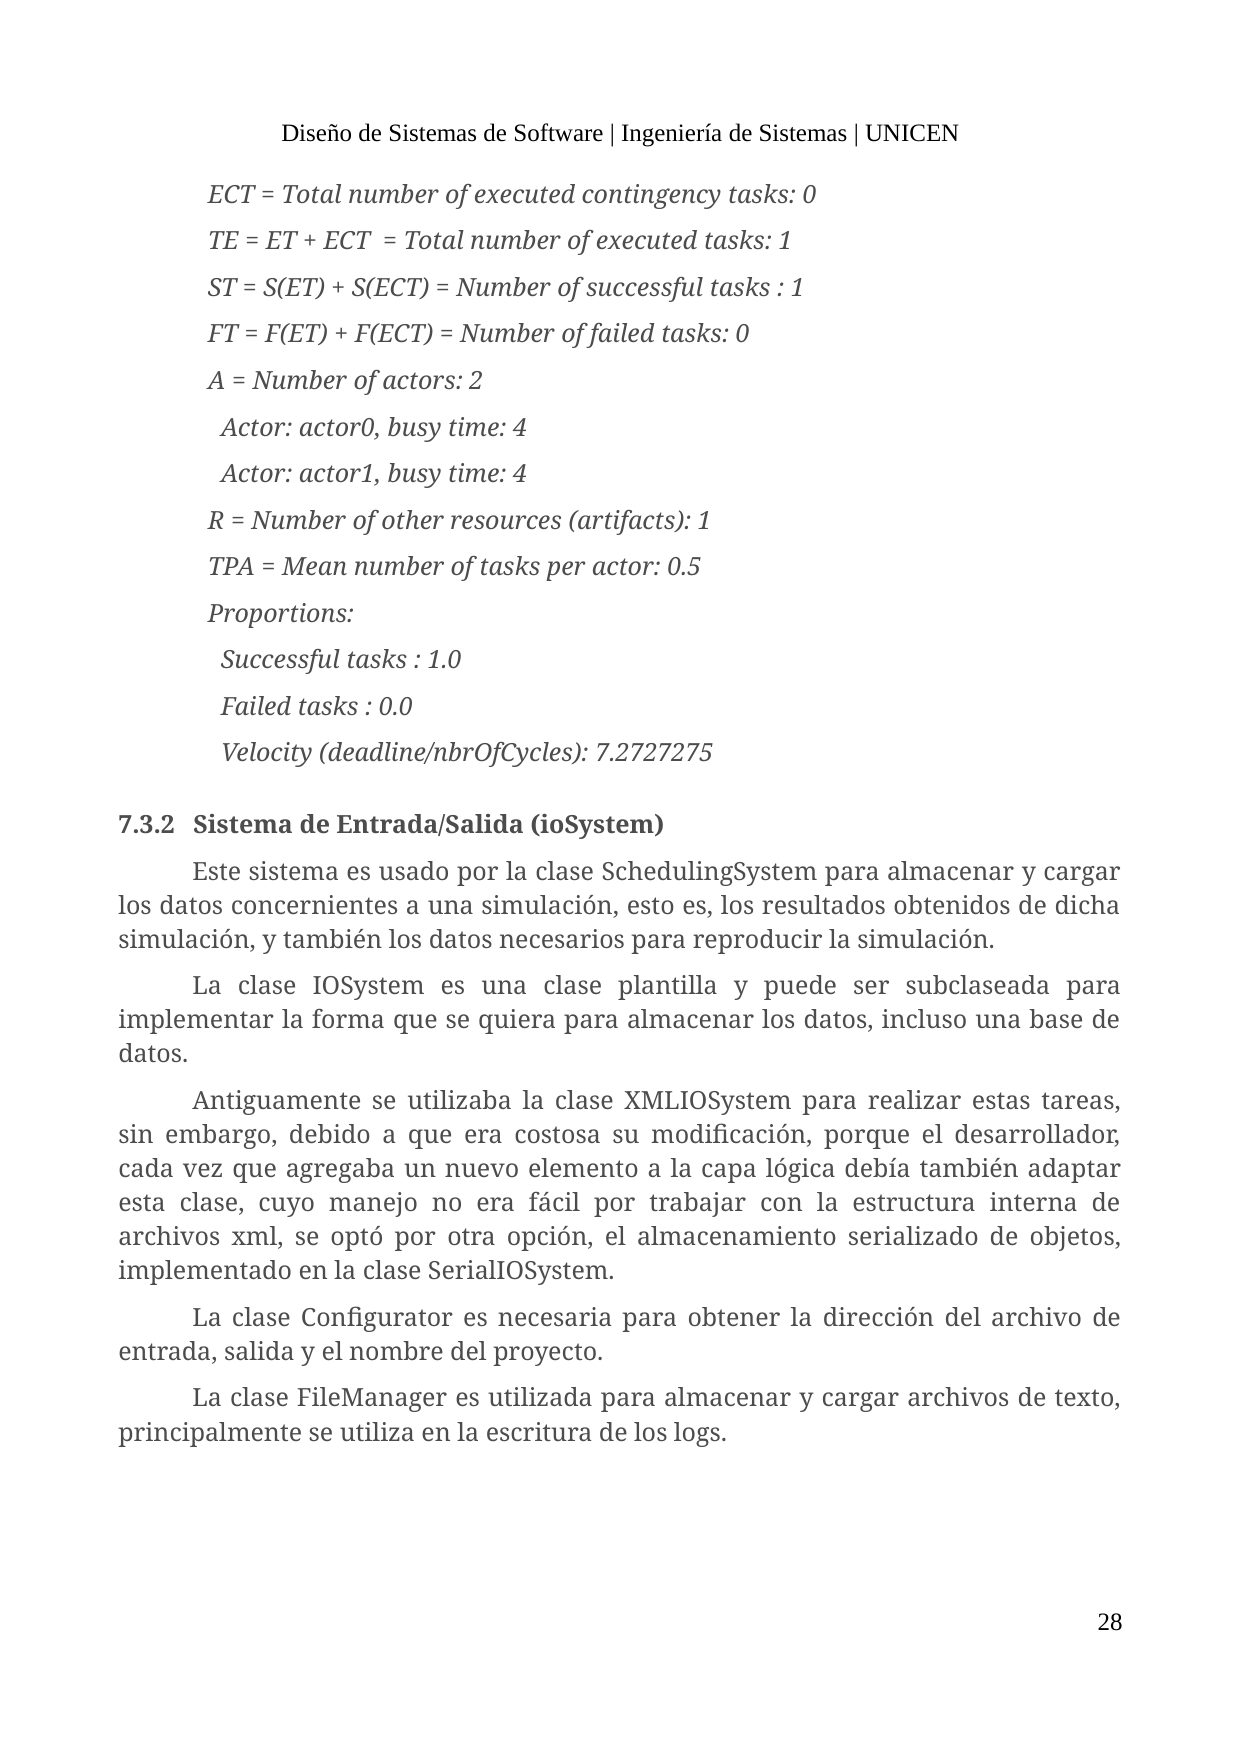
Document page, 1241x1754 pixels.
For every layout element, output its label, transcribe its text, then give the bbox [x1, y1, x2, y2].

text FT = F(ET) + F(ECT) = Number of failed tasks: 0 [195, 316, 1122, 350]
text Failed tasks : 0.0 [195, 688, 1122, 723]
text La clase Configurator es necesaria para obtener la dirección del archivo de entrada, salida y el nombre del proyecto. [118, 1299, 1122, 1368]
text Proportions: [195, 595, 1122, 629]
subtitle Sistema de Entrada/Salida (ioSystem) [118, 807, 1122, 841]
text Antiguamente se utilizaba la clase XMLIOSystem para realizar estas tareas, sin embargo, debido a que era costosa su modificación, porque el desarrollador, cada vez que agregaba un nuevo elemento a la capa lógica debía también adaptar esta clase, cuyo manejo no era fácil por trabajar con la estructura interna de archivos xml, se optó por otra opción, el almacenamiento serializado de objetos, implementado en la clase SerialIOSystem. [118, 1083, 1122, 1287]
text R = Number of other resources (artifacts): 1 [195, 502, 1122, 536]
text TPA = Mean number of tasks per actor: 0.5 [195, 549, 1122, 583]
text ECT = Total number of executed contingency tasks: 0 [195, 176, 1122, 210]
text TE = ET + ECT = Total number of executed tasks: 1 [195, 223, 1122, 257]
text Successful tasks : 1.0 [195, 642, 1122, 676]
text ST = S(ET) + S(ECT) = Number of successful tasks : 1 [195, 269, 1122, 303]
text Actor: actor1, busy time: 4 [195, 456, 1122, 490]
text Este sistema es usado por la clase SchedulingSystem para almacenar y cargar los datos concernientes a una simulación, esto es, los resultados obtenidos de dicha simulación, y también los datos necesarios para reproducir la simulación. [118, 853, 1122, 955]
text A = Number of actors: 2 [195, 363, 1122, 397]
text La clase FileManager es utilizada para almacenar y cargar archivos de texto, principalmente se utiliza en la escritura de los logs. [118, 1380, 1122, 1448]
text Actor: actor0, busy time: 4 [195, 409, 1122, 443]
text La clase IOSystem es una clase plantilla y puede ser subclaseada para implementar la forma que se quiera para almacenar los datos, incluso una base de datos. [118, 968, 1122, 1070]
text Velocity (deadline/nbrOfCycles): 7.2727275 [195, 735, 1122, 769]
